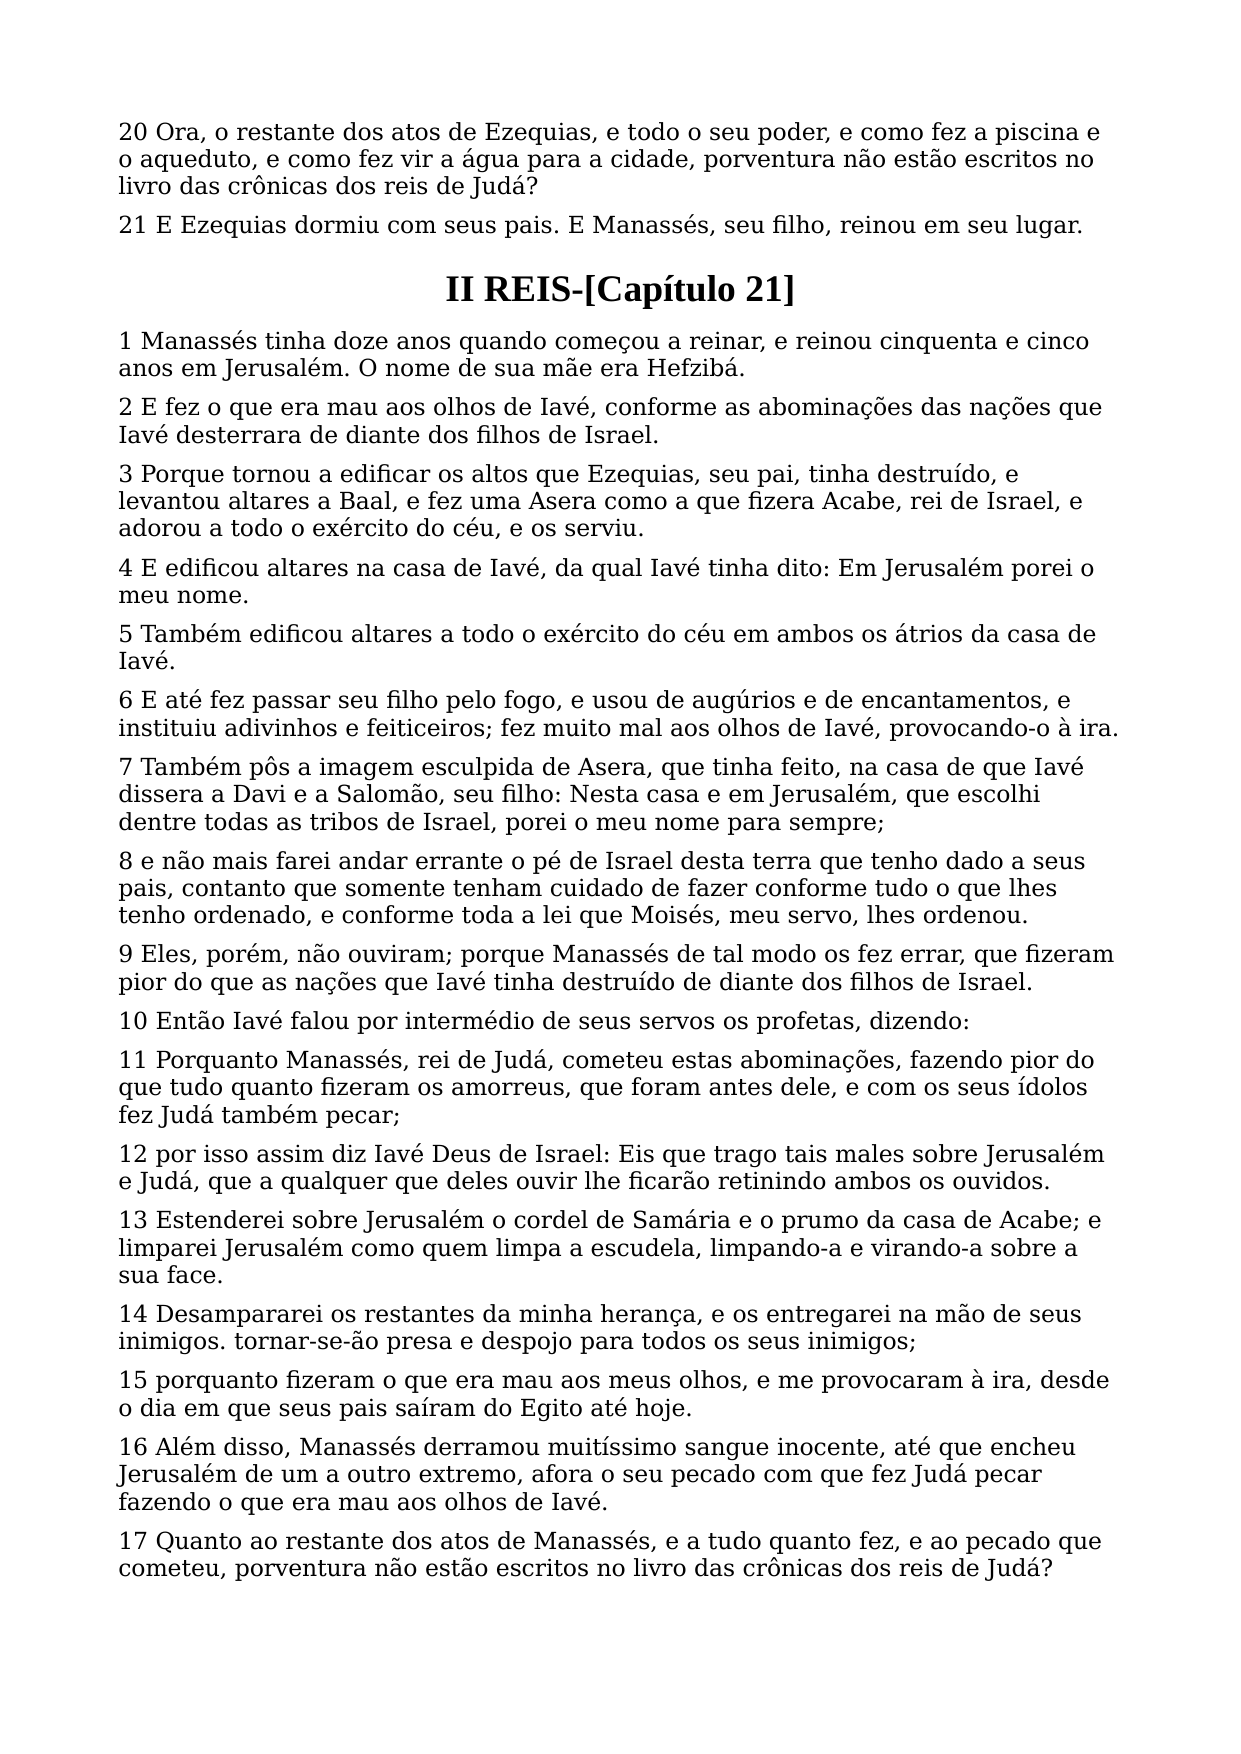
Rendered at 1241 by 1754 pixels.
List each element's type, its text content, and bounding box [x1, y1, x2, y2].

text 15 porquanto fizeram o que era mau aos meus olhos, e me provocaram à ira, desde o dia em que seus pais saíram do Egito até hoje. [118, 1367, 1122, 1422]
text 10 Então Iavé falou por intermédio de seus servos os profetas, dizendo: [118, 1007, 1122, 1035]
text 3 Porque tornou a edificar os altos que Ezequias, seu pai, tinha destruído, e levantou altares a Baal, e fez uma Asera como a que fizera Acabe, rei de Israel, e adorou a todo o exército do céu, e os serviu. [118, 460, 1122, 542]
text 5 Também edificou altares a todo o exército do céu em ambos os átrios da casa de Iavé. [118, 621, 1122, 675]
text 2 E fez o que era mau aos olhos de Iavé, conforme as abominações das nações que Iavé desterrara de diante dos filhos de Israel. [118, 394, 1122, 448]
text 13 Estenderei sobre Jerusalém o cordel de Samária e o prumo da casa de Acabe; e limparei Jerusalém como quem limpa a escudela, limpando-a e virando-a sobre a sua face. [118, 1207, 1122, 1289]
text 1 Manassés tinha doze anos quando começou a reinar, e reinou cinquenta e cinco anos em Jerusalém. O nome de sua mãe era Hefzibá. [118, 327, 1122, 382]
text 20 Ora, o restante dos atos de Ezequias, e todo o seu poder, e como fez a piscina e o aqueduto, e como fez vir a água para a cidade, porventura não estão escritos no livro das crônicas dos reis de Judá? [118, 118, 1122, 200]
text 7 Também pôs a imagem esculpida de Asera, que tinha feito, na casa de que Iavé dissera a Davi e a Salomão, seu filho: Nesta casa e em Jerusalém, que escolhi dentre todas as tribos de Israel, porei o meu nome para sempre; [118, 753, 1122, 835]
text 14 Desampararei os restantes da minha herança, e os entregarei na mão de seus inimigos. tornar-se-ão presa e despojo para todos os seus inimigos; [118, 1301, 1122, 1355]
text 8 e não mais farei andar errante o pé de Israel desta terra que tenho dado a seus pais, contanto que somente tenham cuidado de fazer conforme tudo o que lhes tenho ordenado, e conforme toda a lei que Moisés, meu servo, lhes ordenou. [118, 847, 1122, 929]
text 9 Eles, porém, não ouviram; porque Manassés de tal modo os fez errar, que fizeram pior do que as nações que Iavé tinha destruído de diante dos filhos de Israel. [118, 941, 1122, 996]
text 11 Porquanto Manassés, rei de Judá, cometeu estas abominações, fazendo pior do que tudo quanto fizeram os amorreus, que foram antes dele, e com os seus ídolos fez Judá também pecar; [118, 1047, 1122, 1128]
text 21 E Ezequias dormiu com seus pais. E Manassés, seu filho, reinou em seu lugar. [118, 212, 1122, 239]
subtitle II REIS-[Capítulo 21] [118, 266, 1122, 309]
text 17 Quanto ao restante dos atos de Manassés, e a tudo quanto fez, e ao pecado que cometeu, porventura não estão escritos no livro das crônicas dos reis de Judá? [118, 1527, 1122, 1582]
text 4 E edificou altares na casa de Iavé, da qual Iavé tinha dito: Em Jerusalém porei o meu nome. [118, 554, 1122, 609]
text 16 Além disso, Manassés derramou muitíssimo sangue inocente, até que encheu Jerusalém de um a outro extremo, afora o seu pecado com que fez Judá pecar fazendo o que era mau aos olhos de Iavé. [118, 1433, 1122, 1515]
text 6 E até fez passar seu filho pelo fogo, e usou de augúrios e de encantamentos, e instituiu adivinhos e feiticeiros; fez muito mal aos olhos de Iavé, provocando-o à ira. [118, 687, 1122, 742]
text 12 por isso assim diz Iavé Deus de Israel: Eis que trago tais males sobre Jerusalém e Judá, que a qualquer que deles ouvir lhe ficarão retinindo ambos os ouvidos. [118, 1140, 1122, 1195]
